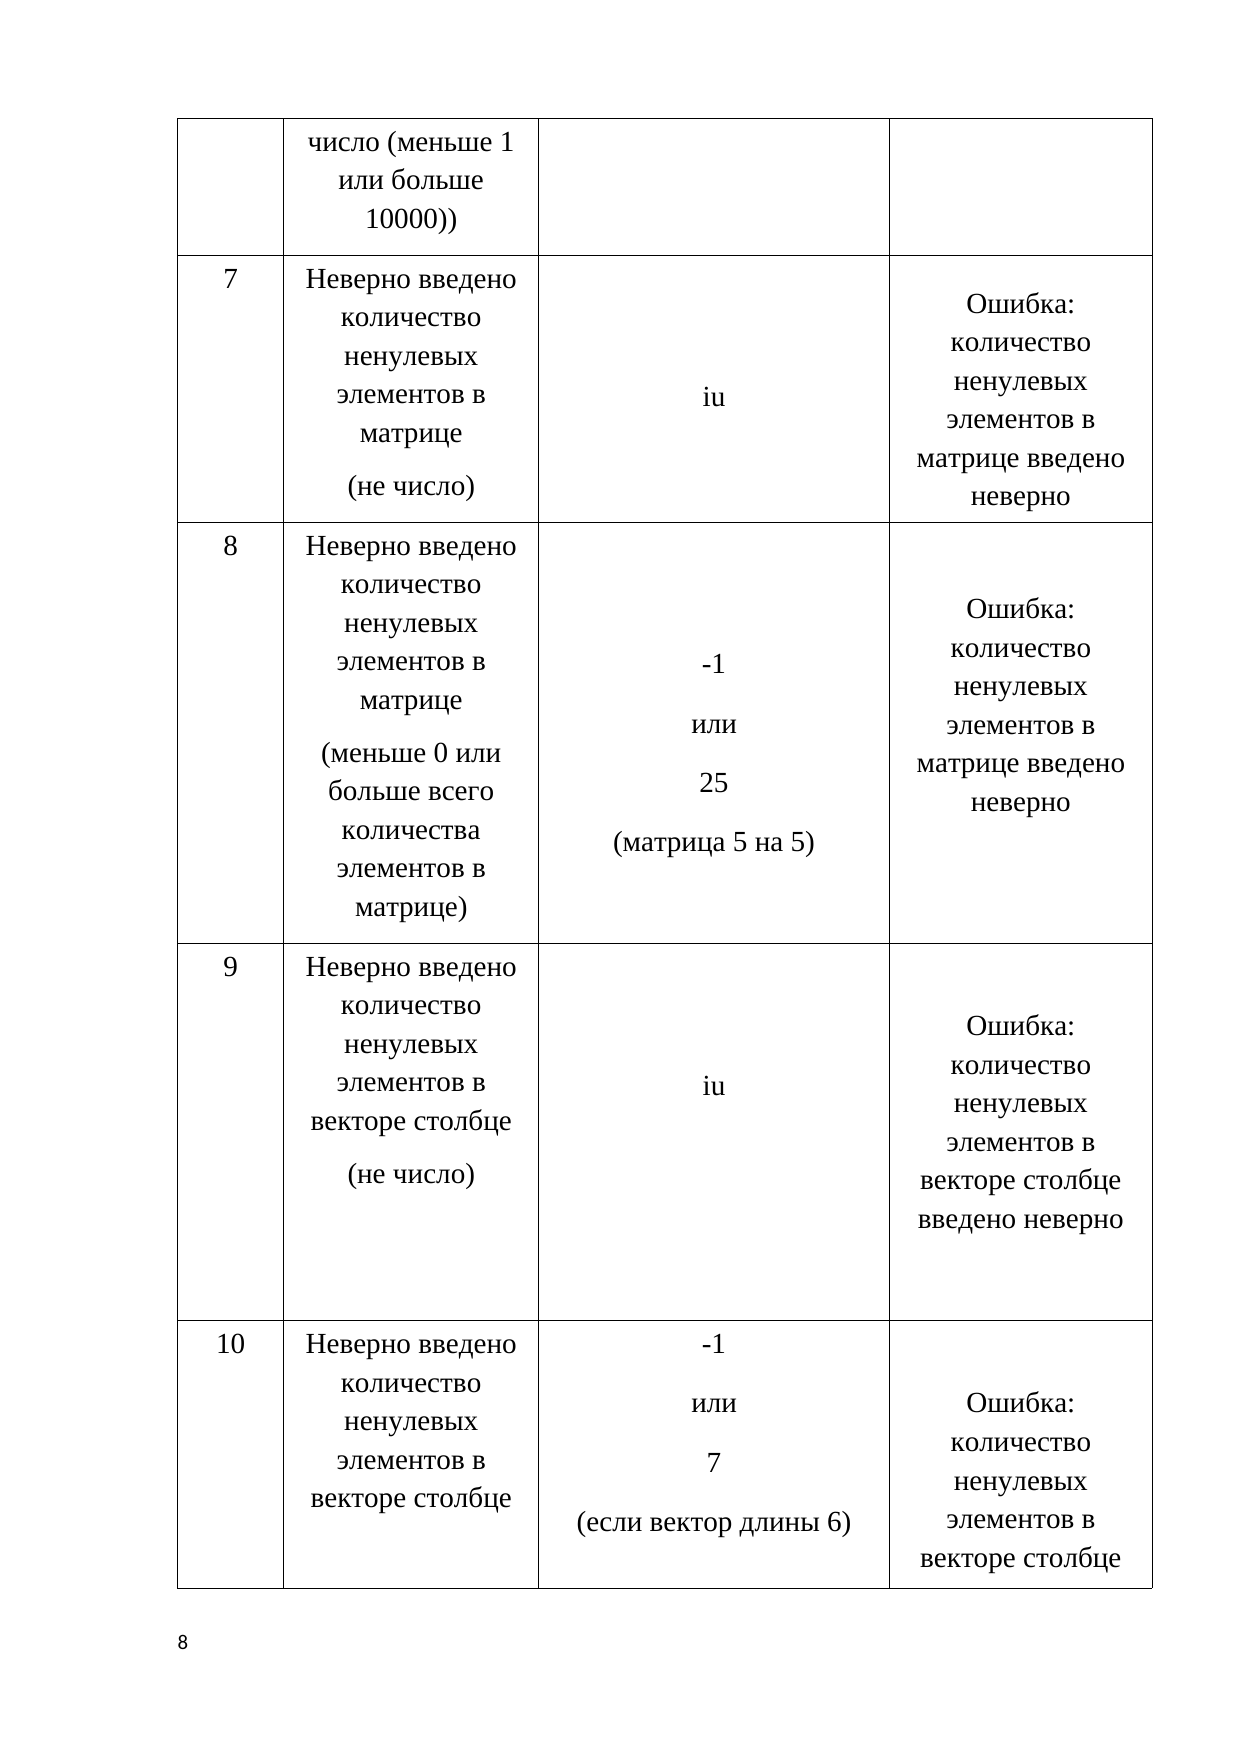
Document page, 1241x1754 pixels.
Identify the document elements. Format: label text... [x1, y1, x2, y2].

table_cell 9 [178, 944, 283, 1320]
table_cell [890, 119, 1152, 255]
table_cell Ошибка: количество ненулевых элементов в матрице введено неверно [890, 256, 1152, 522]
table_cell Неверно введено количество ненулевых элементов в матрице (не число) [284, 256, 538, 522]
table_cell число (меньше 1 или больше 10000)) [284, 119, 538, 255]
table_cell 10 [178, 1321, 283, 1587]
table_cell [178, 119, 283, 255]
table_cell Неверно введено количество ненулевых элементов в матрице (меньше 0 или больше всего количества элементов в матрице) [284, 523, 538, 943]
table_cell Неверно введено количество ненулевых элементов в векторе столбце (не число) [284, 944, 538, 1320]
table_cell [539, 119, 889, 255]
table_cell iu [539, 944, 889, 1320]
table_cell Ошибка: количество ненулевых элементов в векторе столбце [890, 1321, 1152, 1587]
table_cell 8 [178, 523, 283, 943]
table_cell -1 или 7 (если вектор длины 6) [539, 1321, 889, 1587]
table_cell iu [539, 256, 889, 522]
table_cell -1 или 25 (матрица 5 на 5) [539, 523, 889, 943]
table_cell 7 [178, 256, 283, 522]
table_cell Ошибка: количество ненулевых элементов в матрице введено неверно [890, 523, 1152, 943]
table_cell Неверно введено количество ненулевых элементов в векторе столбце [284, 1321, 538, 1587]
table_cell Ошибка: количество ненулевых элементов в векторе столбце введено неверно [890, 944, 1152, 1320]
